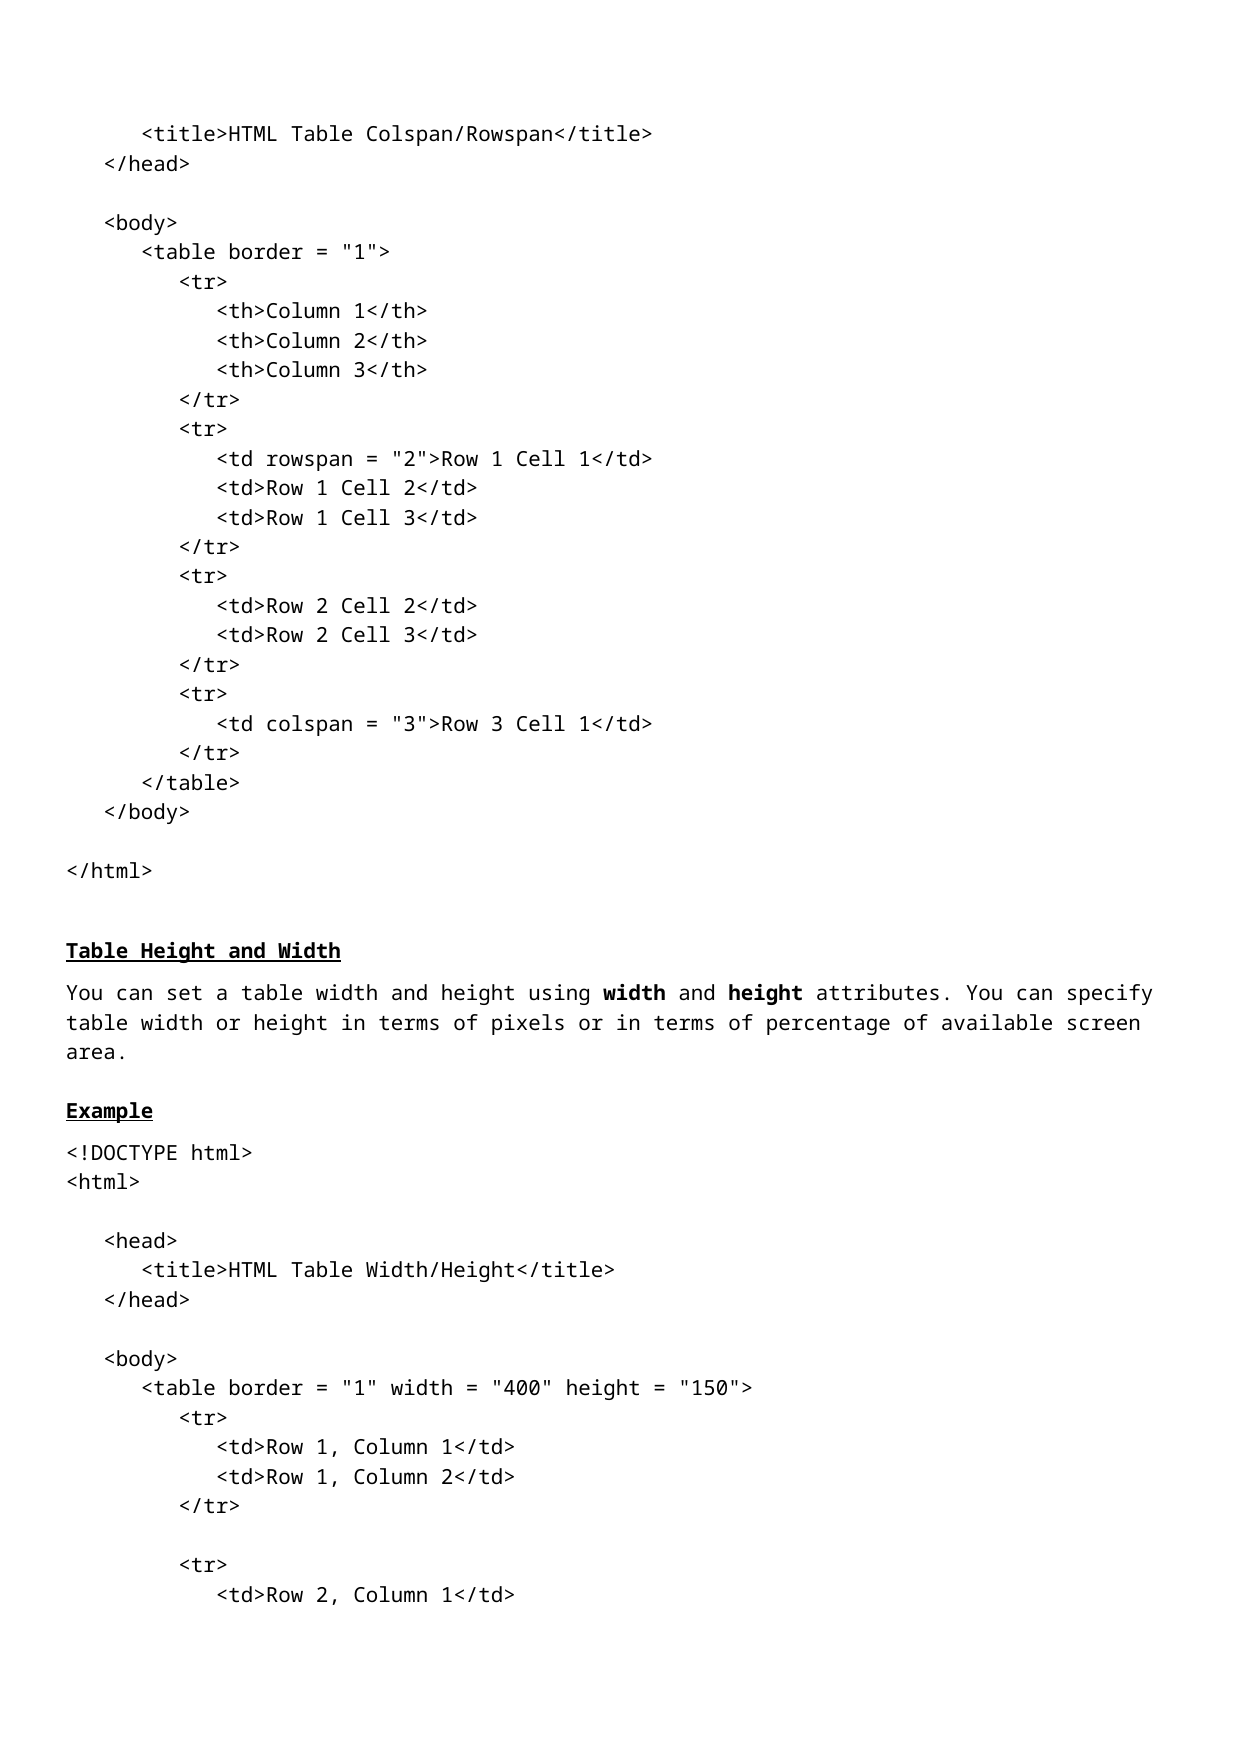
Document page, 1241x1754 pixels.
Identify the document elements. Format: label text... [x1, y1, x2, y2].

text </head> [66, 148, 1158, 177]
text <tr> [66, 1402, 1158, 1431]
text <title>HTML Table Colspan/Rowspan</title> [66, 118, 1158, 148]
text <title>HTML Table Width/Height</title> [66, 1254, 1158, 1284]
text </table> [66, 767, 1158, 796]
text <th>Column 2</th> [66, 324, 1158, 354]
text <td colspan = "3">Row 3 Cell 1</td> [66, 708, 1158, 737]
text <td>Row 1, Column 1</td> [66, 1431, 1158, 1461]
text <tr> [66, 266, 1158, 295]
text </tr> [66, 1490, 1158, 1520]
subtitle Example [66, 1094, 1158, 1124]
text <td>Row 1 Cell 3</td> [66, 501, 1158, 531]
text </tr> [66, 737, 1158, 767]
text </tr> [66, 531, 1158, 560]
text <tr> [66, 413, 1158, 442]
text <html> [66, 1166, 1158, 1195]
text <tr> [66, 1549, 1158, 1579]
text <td>Row 2 Cell 3</td> [66, 619, 1158, 649]
text <body> [66, 207, 1158, 236]
text <th>Column 1</th> [66, 295, 1158, 324]
text You can set a table width and height using width and height attributes. You can specify table width or height in terms of pixels or in terms of percentage of available screen area. [66, 977, 1158, 1065]
text </head> [66, 1284, 1158, 1313]
text <td>Row 2, Column 1</td> [66, 1579, 1158, 1608]
text </html> [66, 855, 1158, 884]
text <table border = "1"> [66, 236, 1158, 266]
text <head> [66, 1225, 1158, 1254]
text </tr> [66, 383, 1158, 413]
text <td>Row 2 Cell 2</td> [66, 590, 1158, 619]
text <td>Row 1 Cell 2</td> [66, 472, 1158, 501]
text <!DOCTYPE html> [66, 1136, 1158, 1166]
text <tr> [66, 678, 1158, 708]
text </body> [66, 796, 1158, 826]
text <tr> [66, 560, 1158, 590]
text </tr> [66, 649, 1158, 678]
text <table border = "1" width = "400" height = "150"> [66, 1372, 1158, 1402]
subtitle Table Height and Width [66, 935, 1158, 964]
text <th>Column 3</th> [66, 354, 1158, 383]
text <td rowspan = "2">Row 1 Cell 1</td> [66, 442, 1158, 472]
text <td>Row 1, Column 2</td> [66, 1461, 1158, 1490]
text <body> [66, 1343, 1158, 1372]
